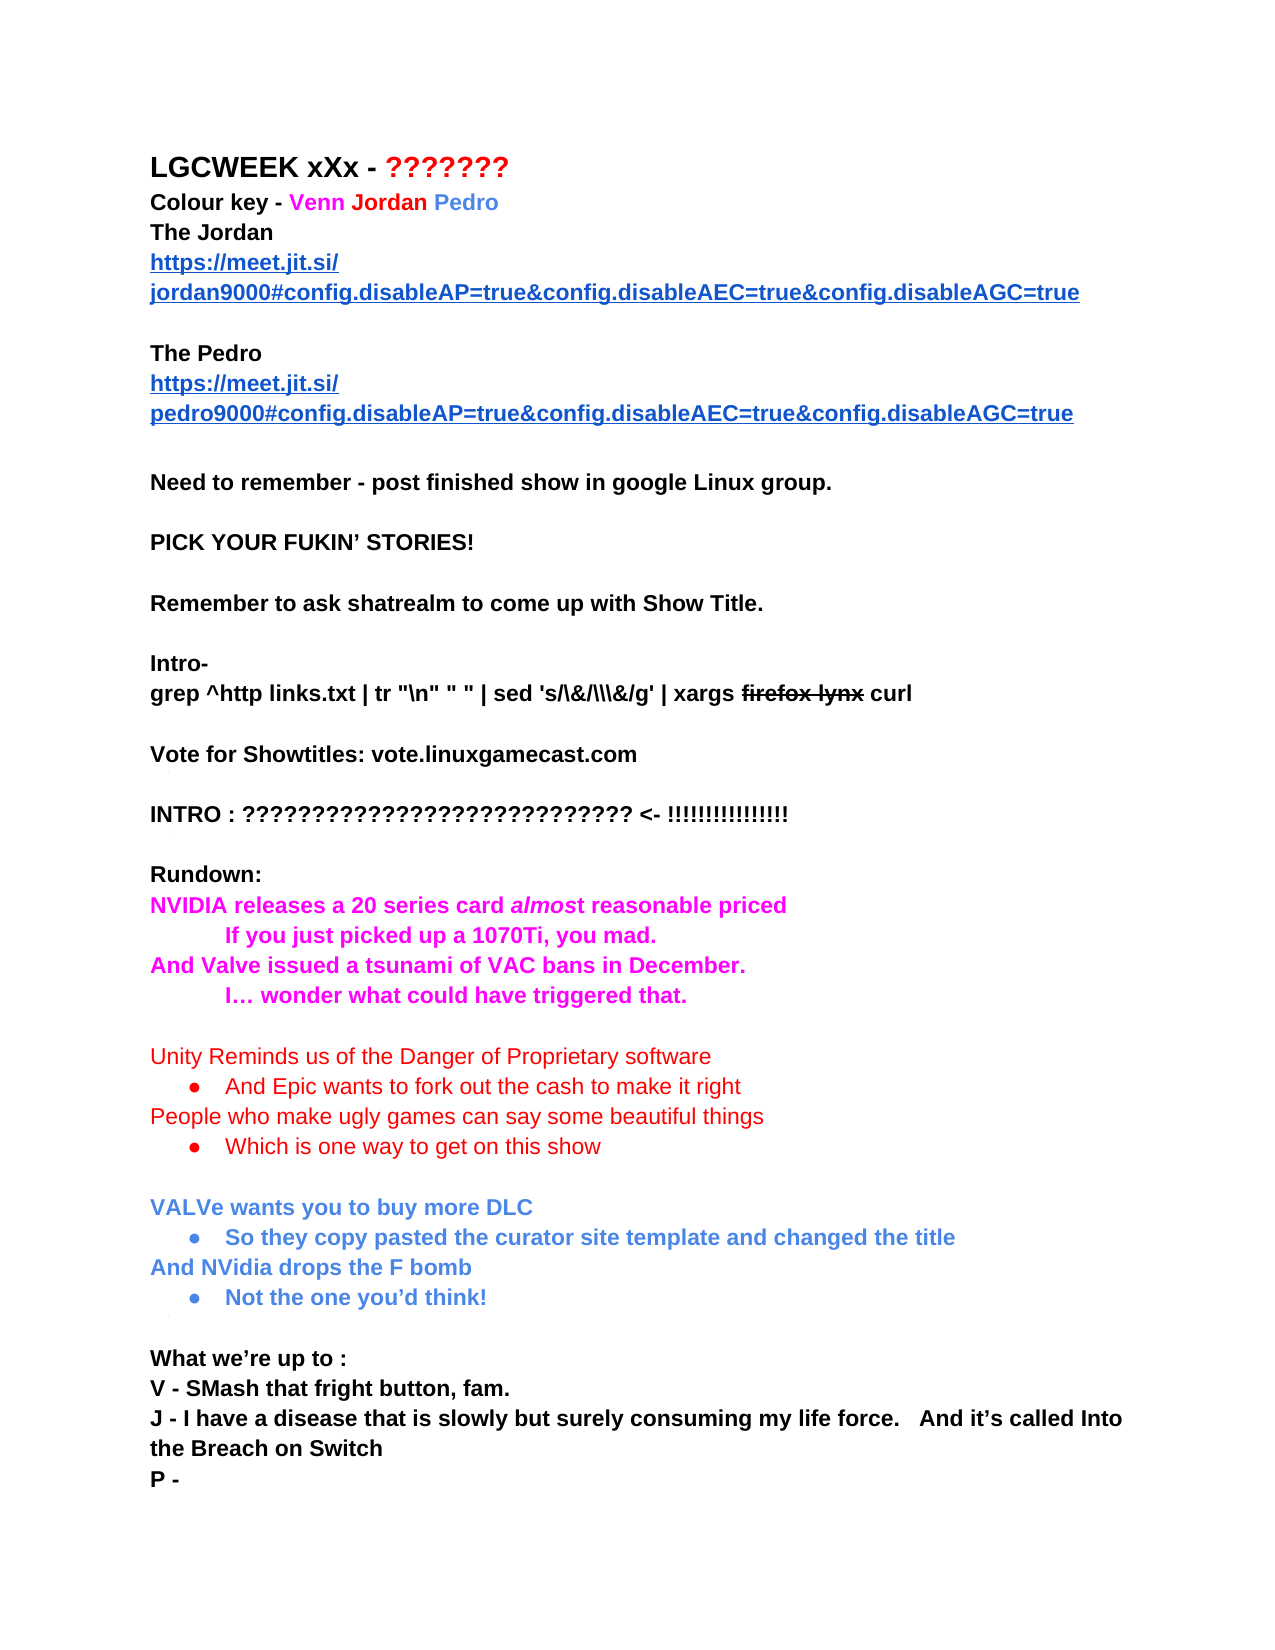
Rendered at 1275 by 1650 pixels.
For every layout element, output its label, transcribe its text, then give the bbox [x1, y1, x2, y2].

text The Jordan [150, 219, 1125, 245]
text https://meet.jit.si/jordan9000#config.disableAP=true&config.disableAEC=true&config.disableAGC=true [150, 249, 1125, 306]
text V - SMash that fright button, fam. [150, 1375, 1125, 1401]
list So they copy pasted the curator site template and changed the title [187, 1224, 1125, 1250]
text INTRO : ???????????????????????????? <- !!!!!!!!!!!!!!!! [150, 801, 1125, 827]
text https://meet.jit.si/pedro9000#config.disableAP=true&config.disableAEC=true&config.disableAGC=true [150, 370, 1125, 426]
list Not the one you’d think! [187, 1284, 1125, 1311]
text Need to remember - post finished show in google Linux group. [150, 469, 1125, 495]
text grep ^http links.txt | tr "\n" " " | sed 's/\&/\\\&/g' | xargs firefox lynx curl [150, 680, 1125, 707]
text Colour key - Venn Jordan Pedro [150, 188, 1125, 215]
text Vote for Showtitles: vote.linuxgamecast.com [150, 741, 1125, 767]
list Which is one way to get on this show [187, 1133, 1125, 1160]
text P - [150, 1466, 1125, 1492]
text PICK YOUR FUKIN’ STORIES! [150, 529, 1125, 556]
text J - I have a disease that is slowly but surely consuming my life force. And it’s called Into the Breach on Switch [150, 1405, 1125, 1462]
text Unity Reminds us of the Danger of Proprietary software [150, 1043, 1125, 1069]
text LGCWEEK xXx - ??????? [150, 150, 1125, 183]
text And NVidia drops the F bomb [150, 1254, 1125, 1281]
text Rundown: [150, 861, 1125, 888]
text Remember to ask shatrealm to come up with Show Title. [150, 589, 1125, 616]
text People who make ugly games can say some beautiful things [150, 1103, 1125, 1129]
text Intro- [150, 650, 1125, 676]
text NVIDIA releases a 20 series card almost reasonable priced If you just picked up a 1070Ti, you mad. And Valve issued a tsunami of VAC bans in December. [150, 892, 1125, 978]
text What we’re up to : [150, 1345, 1125, 1371]
text I… wonder what could have triggered that. [150, 982, 1125, 1009]
list And Epic wants to fork out the cash to make it right [187, 1073, 1125, 1099]
text VALVe wants you to buy more DLC [150, 1194, 1125, 1220]
text The Pedro [150, 339, 1125, 366]
